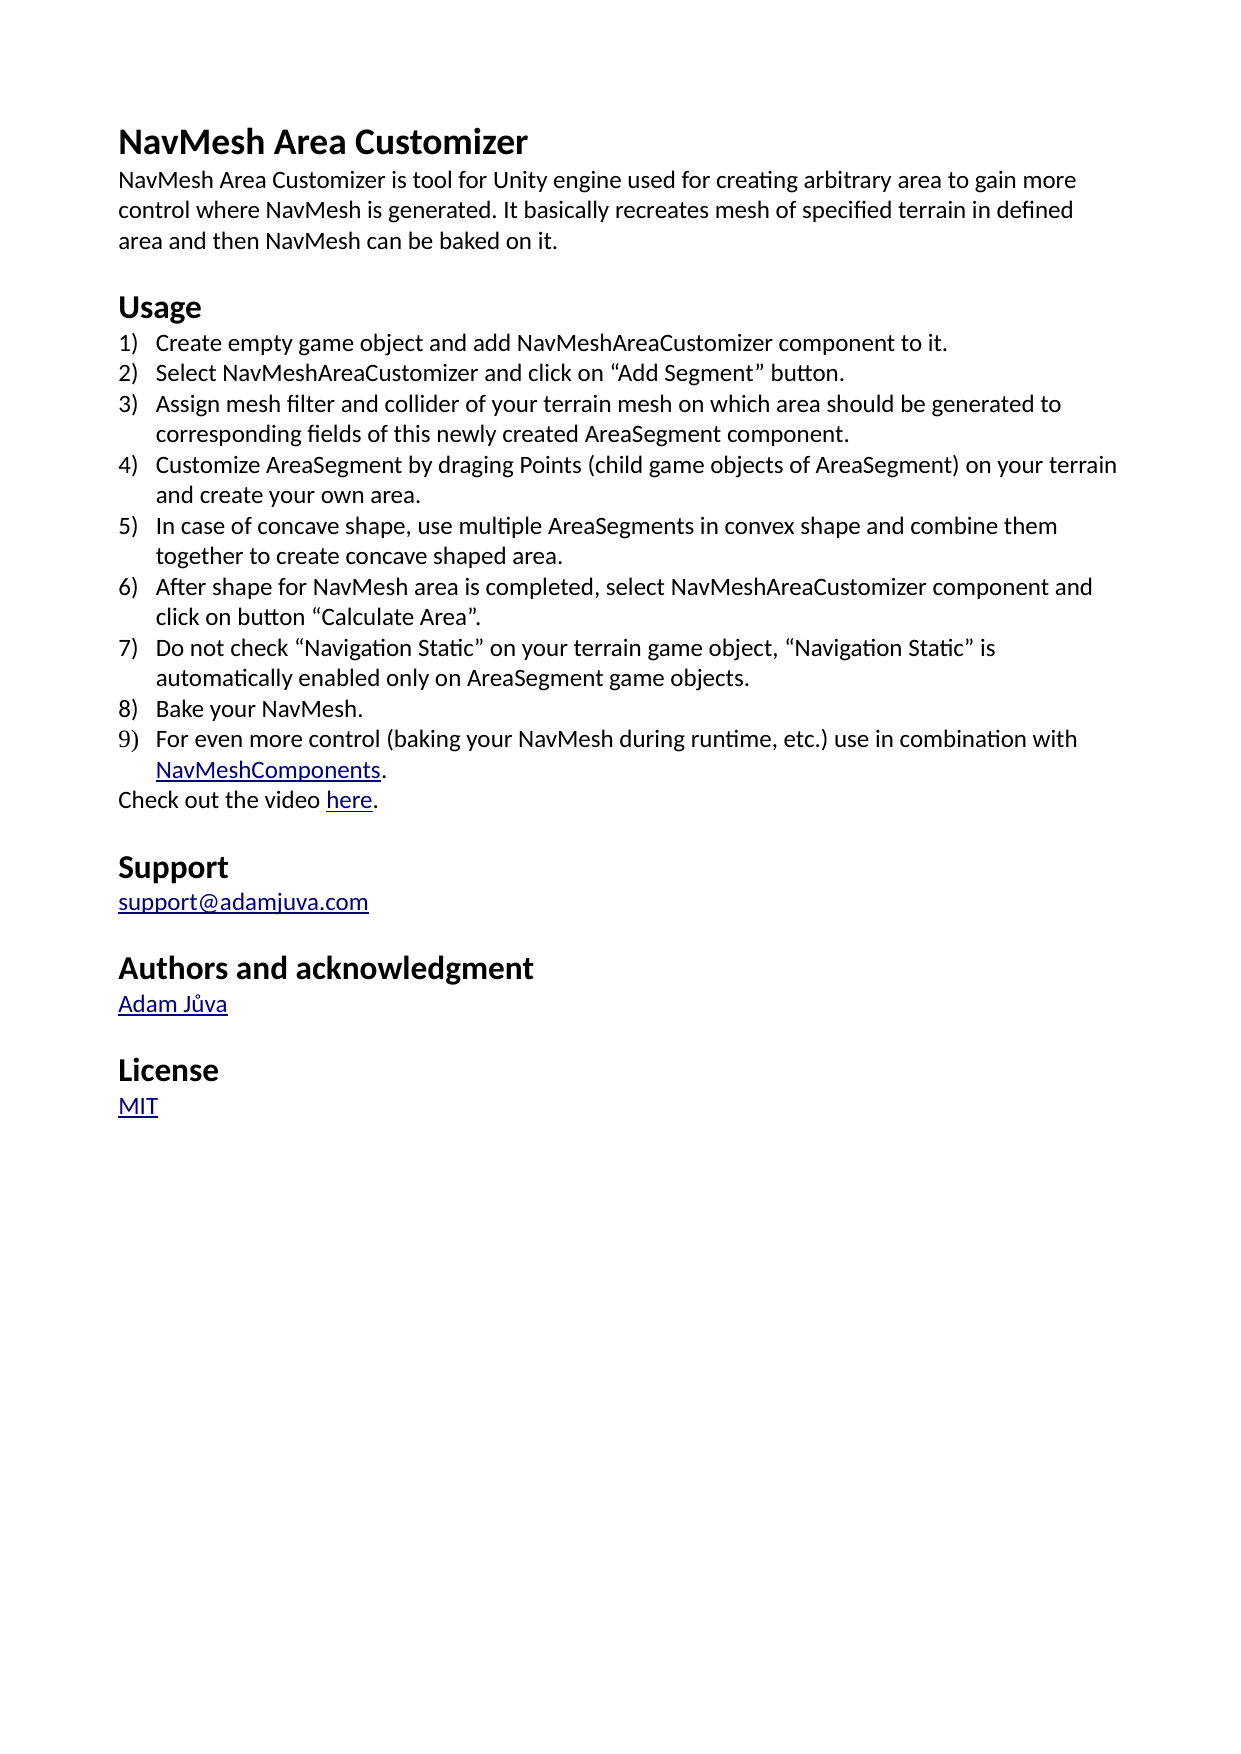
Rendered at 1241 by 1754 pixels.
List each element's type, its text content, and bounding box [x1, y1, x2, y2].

text Check out the video here. [118, 784, 1122, 815]
list Create empty game object and add NavMeshAreaCustomizer component to it. [118, 327, 1122, 357]
text Authors and acknowledgment [118, 947, 1122, 988]
list Customize AreaSegment by draging Points (child game objects of AreaSegment) on your terrain and create your own area. [118, 449, 1122, 510]
list Do not check “Navigation Static” on your terrain game object, “Navigation Static” is automatically enabled only on AreaSegment game objects. [118, 632, 1122, 693]
list Select NavMeshAreaCustomizer and click on “Add Segment” button. [118, 357, 1122, 388]
list After shape for NavMesh area is completed, select NavMeshAreaCustomizer component and click on button “Calculate Area”. [118, 571, 1122, 632]
list Bake your NavMesh. [118, 693, 1122, 723]
list In case of concave shape, use multiple AreaSegments in convex shape and combine them together to create concave shaped area. [118, 510, 1122, 571]
list For even more control (baking your NavMesh during runtime, etc.) use in combination with NavMeshComponents. [118, 723, 1122, 784]
text Support [118, 846, 1122, 886]
text Usage [118, 286, 1122, 327]
list Assign mesh filter and collider of your terrain mesh on which area should be generated to corresponding fields of this newly created AreaSegment component. [118, 388, 1122, 449]
text NavMesh Area Customizer [118, 118, 1122, 164]
text License [118, 1049, 1122, 1090]
text Adam Jůva [118, 988, 1122, 1019]
text support@adamjuva.com [118, 886, 1122, 917]
text NavMesh Area Customizer is tool for Unity engine used for creating arbitrary area to gain more control where NavMesh is generated. It basically recreates mesh of specified terrain in defined area and then NavMesh can be baked on it. [118, 164, 1122, 256]
text MIT [118, 1090, 1122, 1120]
